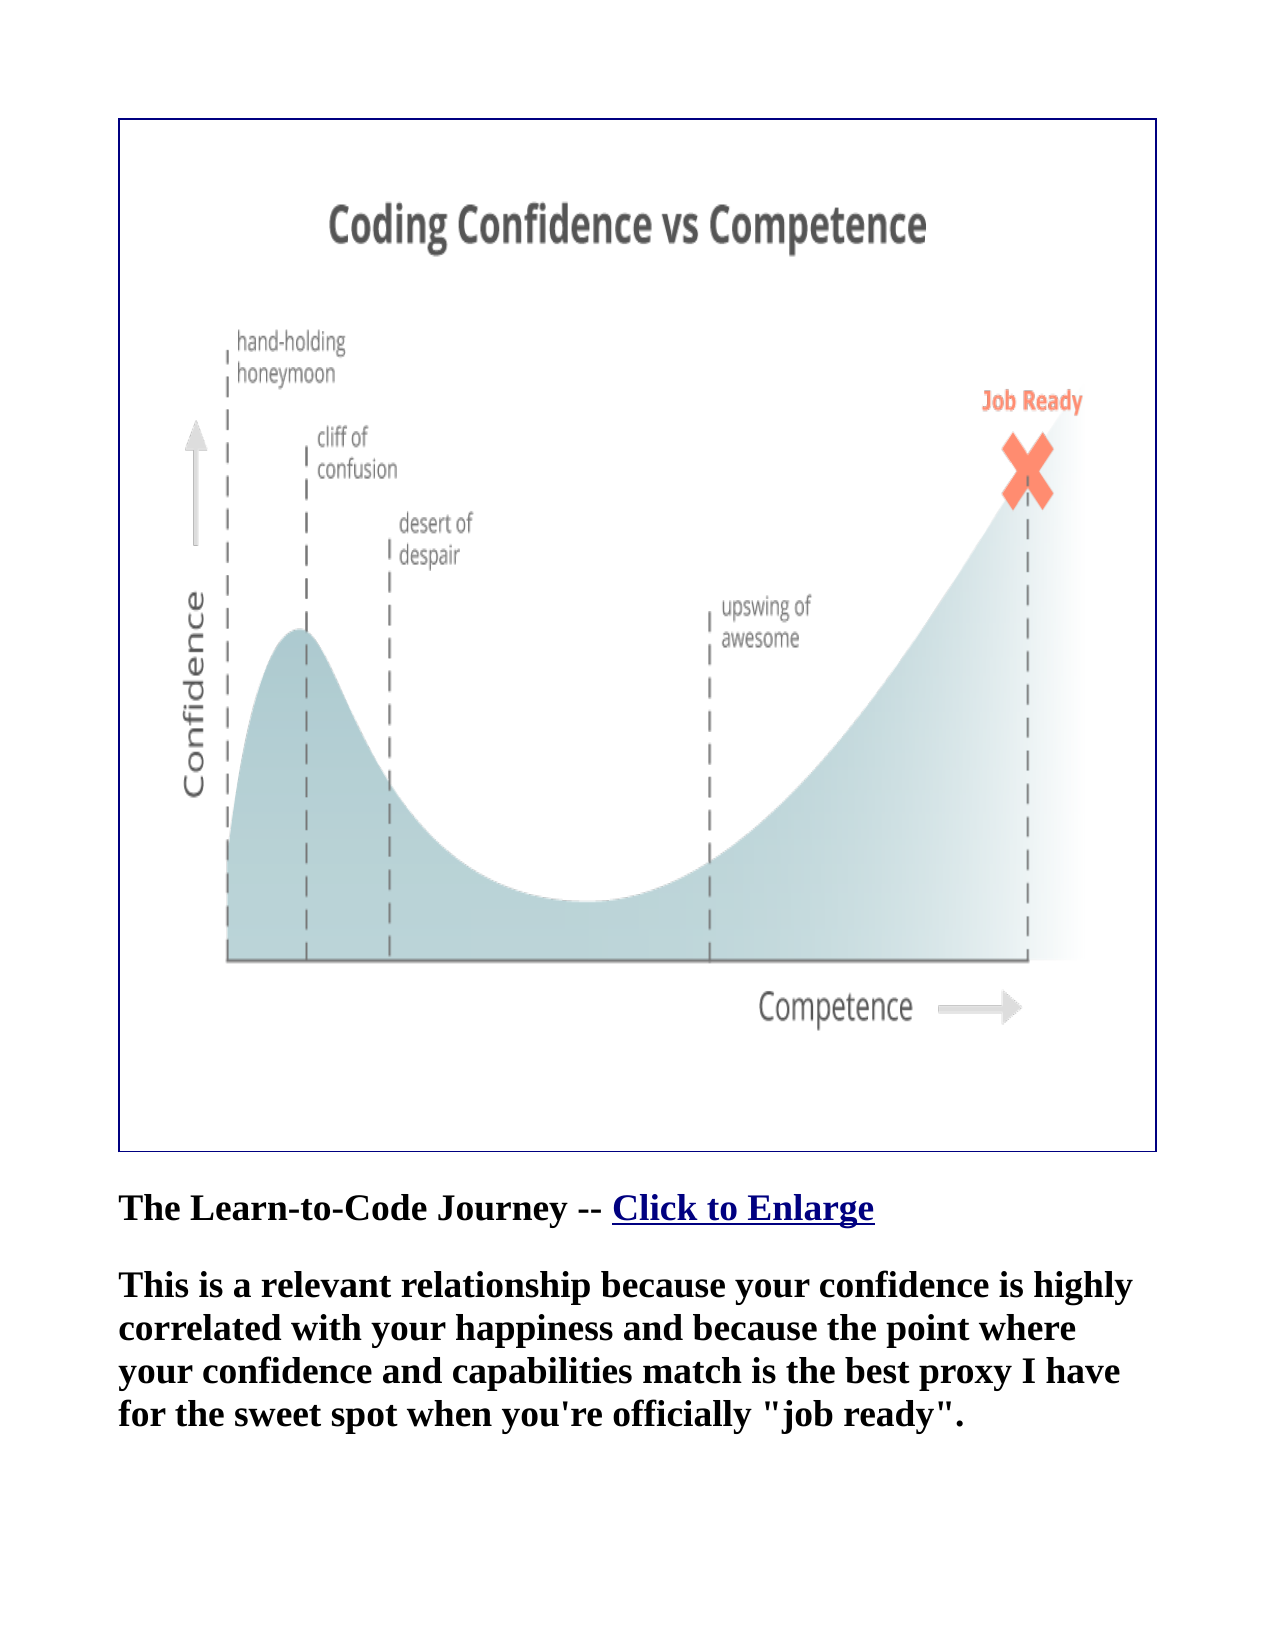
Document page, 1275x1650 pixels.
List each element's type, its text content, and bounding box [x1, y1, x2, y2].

picture [120, 120, 1155, 1151]
subtitle This is a relevant relationship because your confidence is highly correlated with your happiness and because the point where your confidence and capabilities match is the best proxy I have for the sweet spot when you're officially "job ready". [118, 1262, 1157, 1435]
subtitle The Learn-to-Code Journey -- Click to Enlarge [118, 1186, 1157, 1229]
